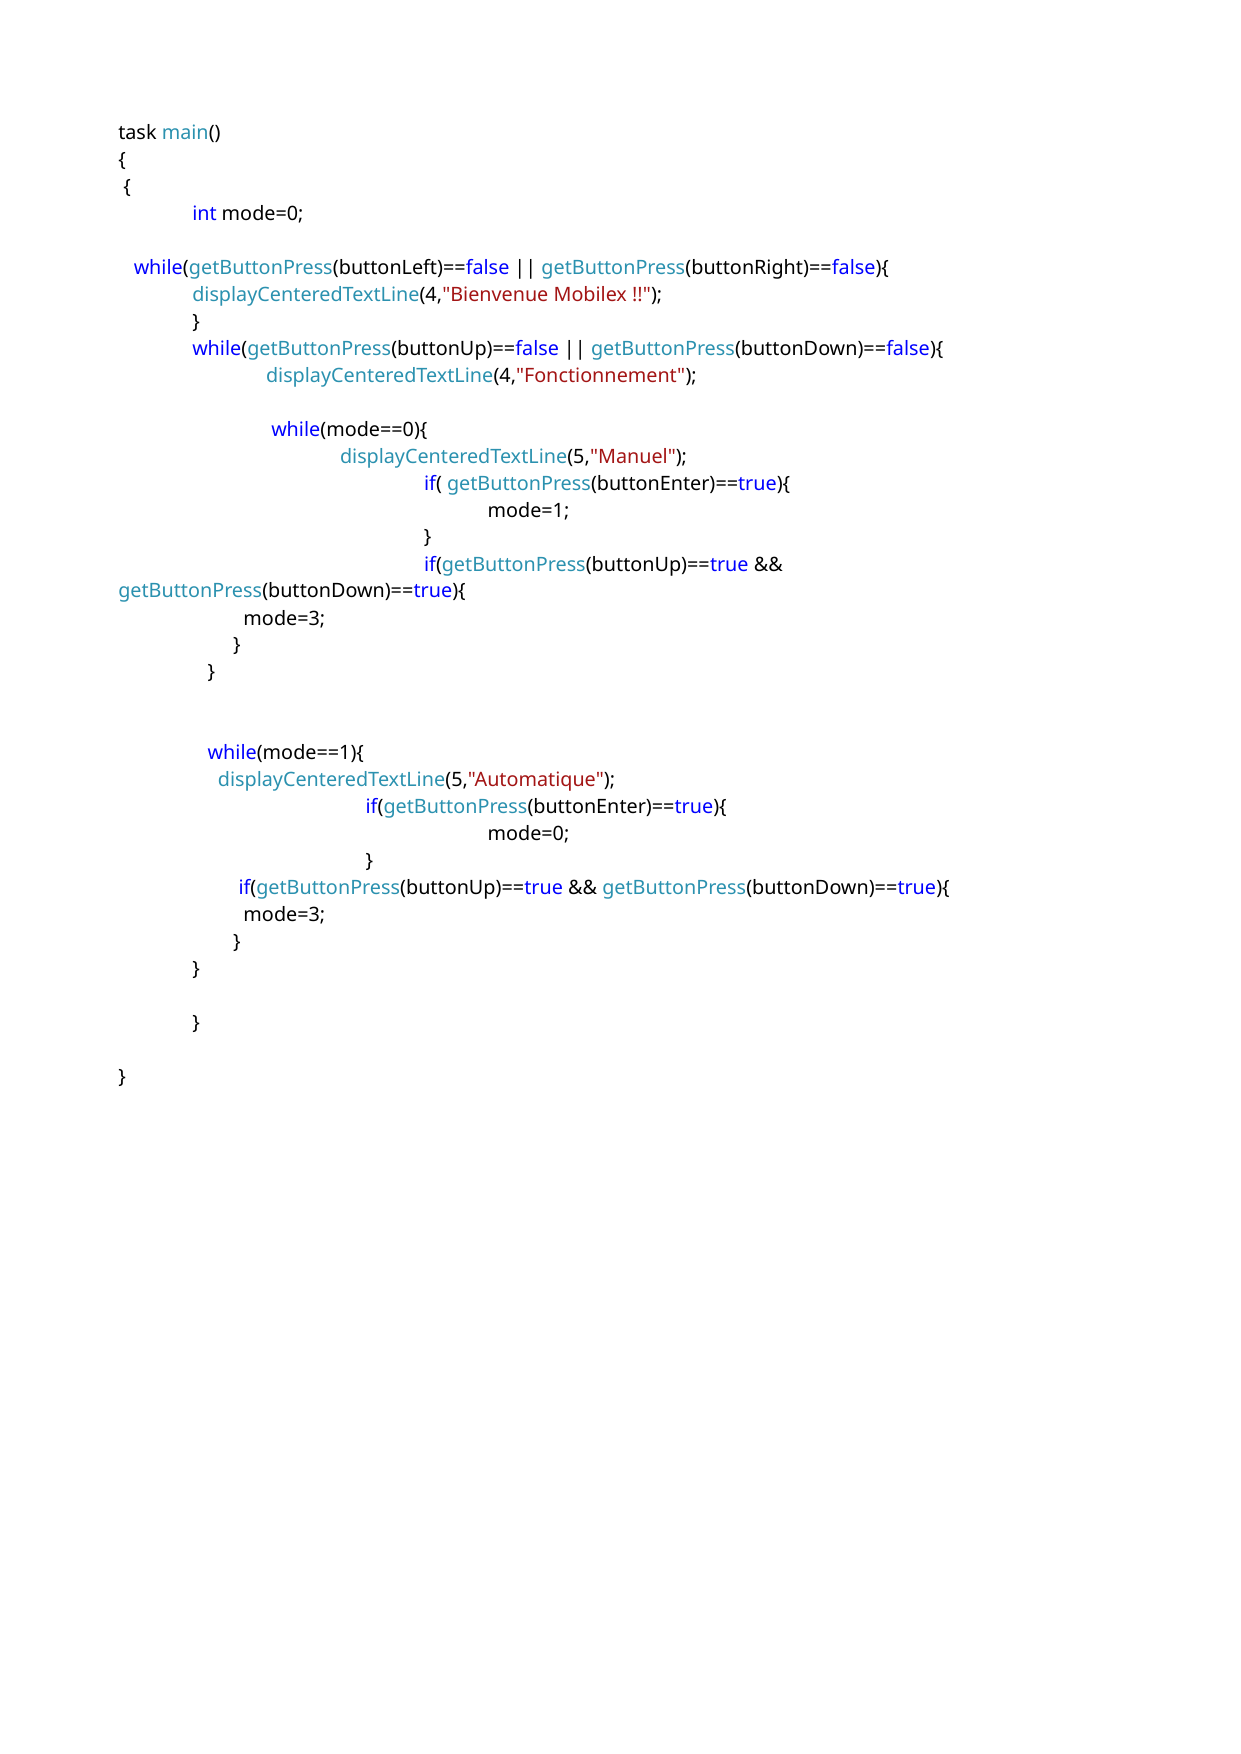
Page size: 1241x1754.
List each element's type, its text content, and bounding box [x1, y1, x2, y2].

text } [118, 927, 1122, 954]
text } [118, 631, 1122, 658]
text displayCenteredTextLine(4,"Fonctionnement"); [118, 361, 1122, 388]
text { [118, 145, 1122, 172]
text } [118, 523, 1122, 550]
text displayCenteredTextLine(4,"Bienvenue Mobilex !!"); [118, 280, 1122, 307]
text if(getButtonPress(buttonUp)==true && getButtonPress(buttonDown)==true){ [118, 550, 1122, 604]
text while(getButtonPress(buttonUp)==false || getButtonPress(buttonDown)==false){ [118, 334, 1122, 361]
text displayCenteredTextLine(5,"Automatique"); [118, 766, 1122, 793]
text } [118, 1062, 1122, 1089]
text mode=3; [118, 901, 1122, 927]
text while(mode==0){ [118, 415, 1122, 442]
text while(mode==1){ [118, 739, 1122, 766]
text } [118, 954, 1122, 981]
text } [118, 1008, 1122, 1035]
text displayCenteredTextLine(5,"Manuel"); [118, 442, 1122, 469]
text mode=1; [118, 496, 1122, 523]
text { [118, 172, 1122, 199]
text while(getButtonPress(buttonLeft)==false || getButtonPress(buttonRight)==false){ [118, 253, 1122, 280]
text } [118, 847, 1122, 873]
text } [118, 307, 1122, 334]
text int mode=0; [118, 199, 1122, 226]
text mode=0; [118, 819, 1122, 847]
text if(getButtonPress(buttonEnter)==true){ [118, 793, 1122, 819]
text mode=3; [118, 604, 1122, 631]
text if( getButtonPress(buttonEnter)==true){ [118, 469, 1122, 496]
text } [118, 658, 1122, 685]
text task main() [118, 118, 1122, 145]
text if(getButtonPress(buttonUp)==true && getButtonPress(buttonDown)==true){ [118, 873, 1122, 901]
